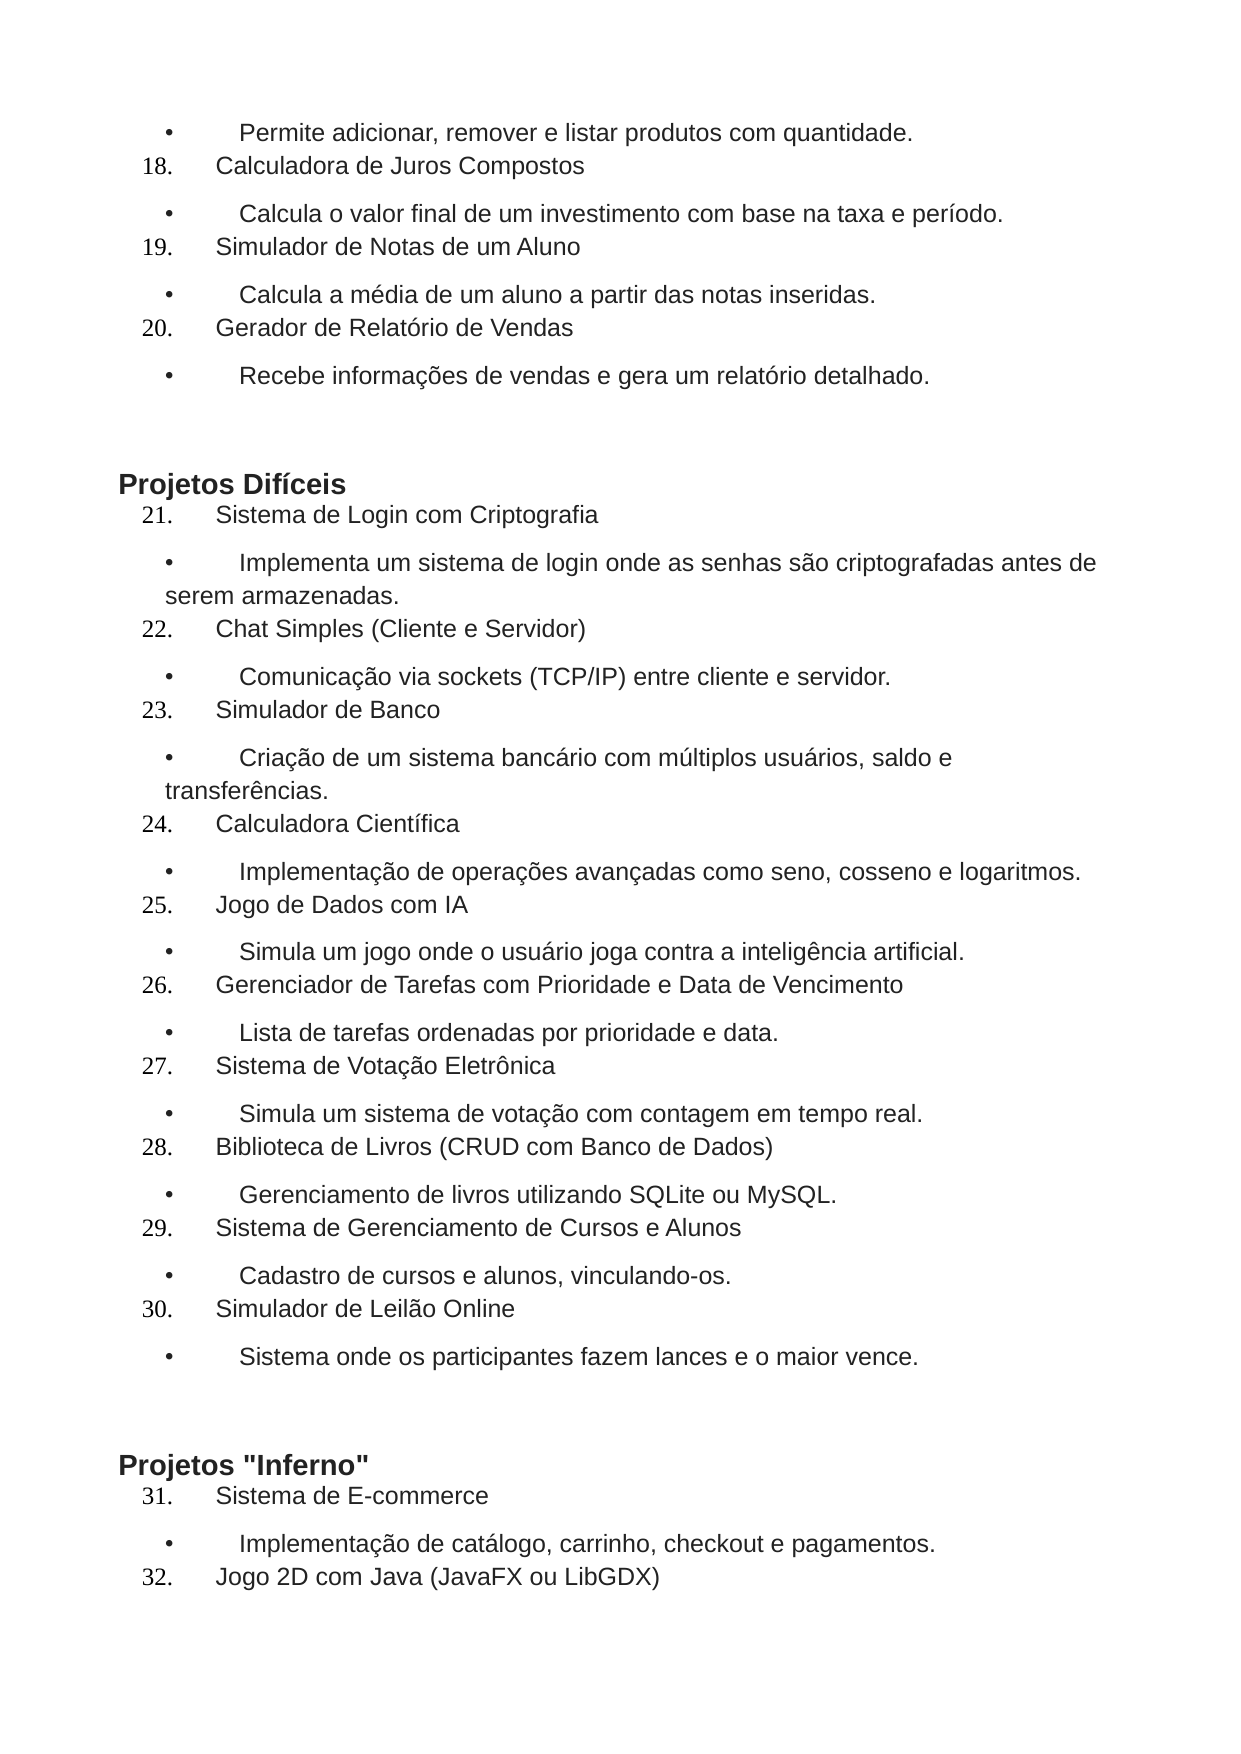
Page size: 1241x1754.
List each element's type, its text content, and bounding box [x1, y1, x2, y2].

list Sistema de Gerenciamento de Cursos e Alunos [142, 1213, 1122, 1242]
list Gerador de Relatório de Vendas [142, 313, 1122, 342]
list Simulador de Leilão Online [142, 1294, 1122, 1323]
list Biblioteca de Livros (CRUD com Banco de Dados) [142, 1132, 1122, 1161]
list Permite adicionar, remover e listar produtos com quantidade. [165, 118, 1122, 147]
list Comunicação via sockets (TCP/IP) entre cliente e servidor. [165, 662, 1122, 691]
list Lista de tarefas ordenadas por prioridade e data. [165, 1018, 1122, 1047]
list Criação de um sistema bancário com múltiplos usuários, saldo e transferências. [165, 743, 1122, 804]
list Calcula o valor final de um investimento com base na taxa e período. [165, 199, 1122, 228]
list Sistema de E-commerce [142, 1481, 1122, 1510]
list Calcula a média de um aluno a partir das notas inseridas. [165, 280, 1122, 309]
list Gerenciador de Tarefas com Prioridade e Data de Vencimento [142, 971, 1122, 999]
list Jogo 2D com Java (JavaFX ou LibGDX) [142, 1562, 1122, 1591]
list Simula um jogo onde o usuário joga contra a inteligência artificial. [165, 937, 1122, 966]
list Calculadora de Juros Compostos [142, 151, 1122, 180]
list Calculadora Científica [142, 809, 1122, 838]
list Gerenciamento de livros utilizando SQLite ou MySQL. [165, 1180, 1122, 1209]
list Sistema de Votação Eletrônica [142, 1051, 1122, 1080]
list Cadastro de cursos e alunos, vinculando-os. [165, 1261, 1122, 1289]
list Implementa um sistema de login onde as senhas são criptografadas antes de serem armazenadas. [165, 548, 1122, 610]
list Sistema onde os participantes fazem lances e o maior vence. [165, 1342, 1122, 1370]
list Simula um sistema de votação com contagem em tempo real. [165, 1099, 1122, 1128]
list Chat Simples (Cliente e Servidor) [142, 614, 1122, 643]
subtitle Projetos "Inferno" [118, 1448, 1122, 1481]
list Simulador de Banco [142, 695, 1122, 724]
subtitle Projetos Difíceis [118, 467, 1122, 500]
list Recebe informações de vendas e gera um relatório detalhado. [165, 361, 1122, 389]
list Implementação de catálogo, carrinho, checkout e pagamentos. [165, 1529, 1122, 1558]
list Sistema de Login com Criptografia [142, 500, 1122, 529]
list Implementação de operações avançadas como seno, cosseno e logaritmos. [165, 857, 1122, 885]
list Jogo de Dados com IA [142, 890, 1122, 918]
list Simulador de Notas de um Aluno [142, 232, 1122, 261]
